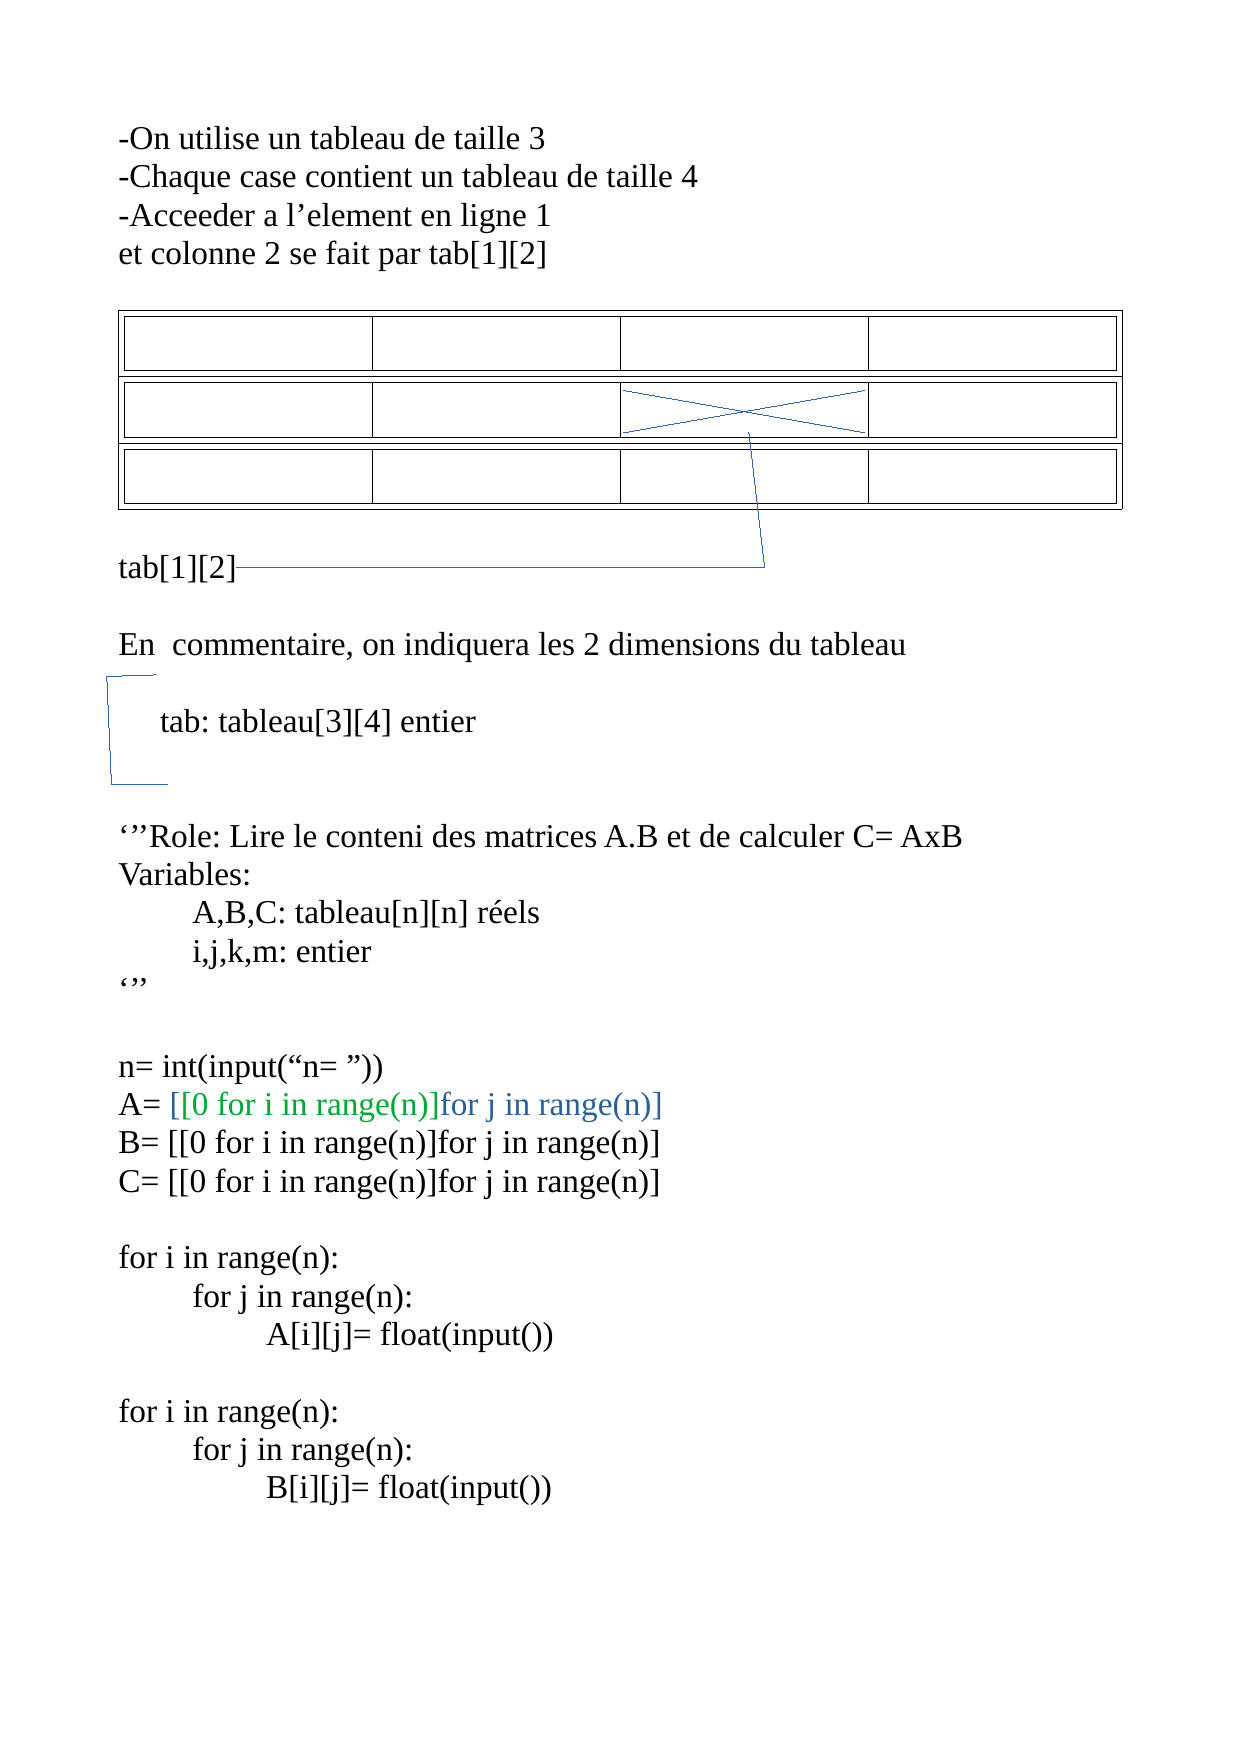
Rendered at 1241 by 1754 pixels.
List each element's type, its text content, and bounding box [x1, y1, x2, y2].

table_cell [751, 444, 1122, 509]
text C= [[0 for i in range(n)]for j in range(n)] [118, 1161, 1122, 1199]
table_header [373, 317, 620, 370]
table_header [373, 383, 620, 437]
text ‘’’ [118, 969, 1122, 1008]
table_header [621, 450, 868, 503]
text n= int(input(“n= ”)) [118, 1046, 1122, 1084]
table_header [125, 317, 372, 370]
table_header [869, 317, 1116, 370]
table_header [869, 450, 1116, 503]
text A,B,C: tableau[n][n] réels [118, 893, 1122, 931]
table_header [621, 317, 868, 370]
text -Acceeder a l’element en ligne 1 [118, 195, 1122, 233]
table_cell [119, 444, 757, 509]
table_header [125, 383, 372, 437]
text -On utilise un tableau de taille 3 [118, 118, 1122, 156]
text ‘’’Role: Lire le conteni des matrices A.B et de calculer C= AxB [118, 816, 1122, 854]
table_header [621, 383, 868, 437]
text tab[1][2] [118, 548, 1122, 586]
table_cell [119, 377, 1122, 443]
text for i in range(n): [118, 1238, 1122, 1276]
text B[i][j]= float(input()) [118, 1468, 1122, 1506]
text i,j,k,m: entier [118, 931, 1122, 969]
table_header [373, 450, 620, 503]
text En commentaire, on indiquera les 2 dimensions du tableau [118, 624, 1122, 663]
text B= [[0 for i in range(n)]for j in range(n)] [118, 1123, 1122, 1161]
text Variables: [118, 854, 1122, 893]
table_header [125, 450, 372, 503]
text et colonne 2 se fait par tab[1][2] [118, 233, 1122, 271]
text tab: tableau[3][4] entier [118, 701, 1122, 739]
text A= [[0 for i in range(n)]for j in range(n)] [118, 1084, 1122, 1123]
table_header [119, 311, 1122, 376]
text for j in range(n): [118, 1276, 1122, 1314]
text for i in range(n): [118, 1391, 1122, 1429]
table_header [869, 383, 1116, 437]
text -Chaque case contient un tableau de taille 4 [118, 156, 1122, 195]
text A[i][j]= float(input()) [118, 1314, 1122, 1353]
text for j in range(n): [118, 1429, 1122, 1468]
